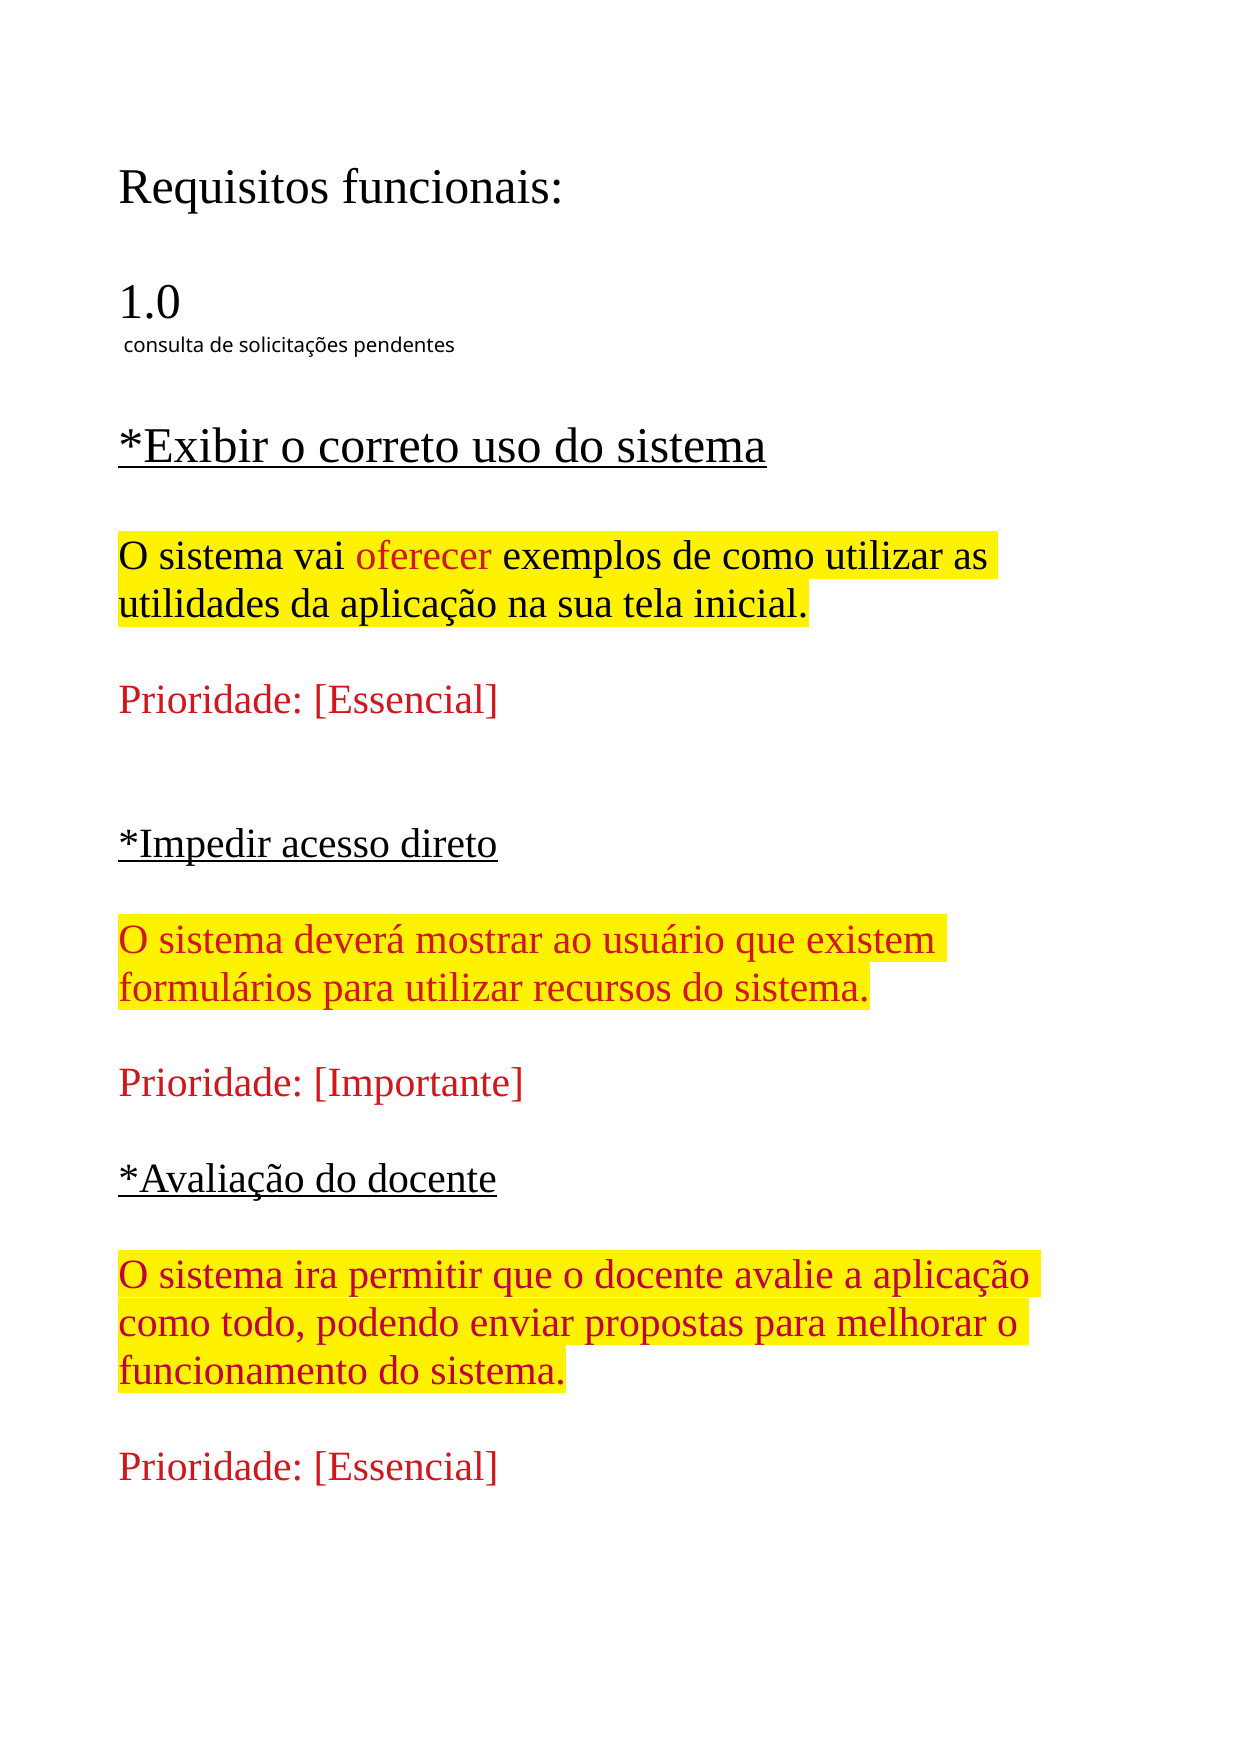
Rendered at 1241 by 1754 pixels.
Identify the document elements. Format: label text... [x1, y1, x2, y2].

text *Impedir acesso direto [118, 818, 1122, 866]
text O sistema vai oferecer exemplos de como utilizar as utilidades da aplicação na sua tela inicial. [118, 531, 1122, 627]
text Prioridade: [Essencial] [118, 1441, 1122, 1489]
text O sistema ira permitir que o docente avalie a aplicação como todo, podendo enviar propostas para melhorar o funcionamento do sistema. [118, 1249, 1122, 1393]
text *Avaliação do docente [118, 1154, 1122, 1202]
text Requisitos funcionais: [118, 156, 1122, 214]
text O sistema deverá mostrar ao usuário que existem formulários para utilizar recursos do sistema. [118, 914, 1122, 1010]
text 1.0 [118, 271, 1122, 329]
text *Exibir o correto uso do sistema [118, 416, 1122, 473]
text consulta de solicitações pendentes [118, 329, 1122, 358]
text Prioridade: [Importante] [118, 1058, 1122, 1106]
text Prioridade: [Essencial] [118, 674, 1122, 722]
